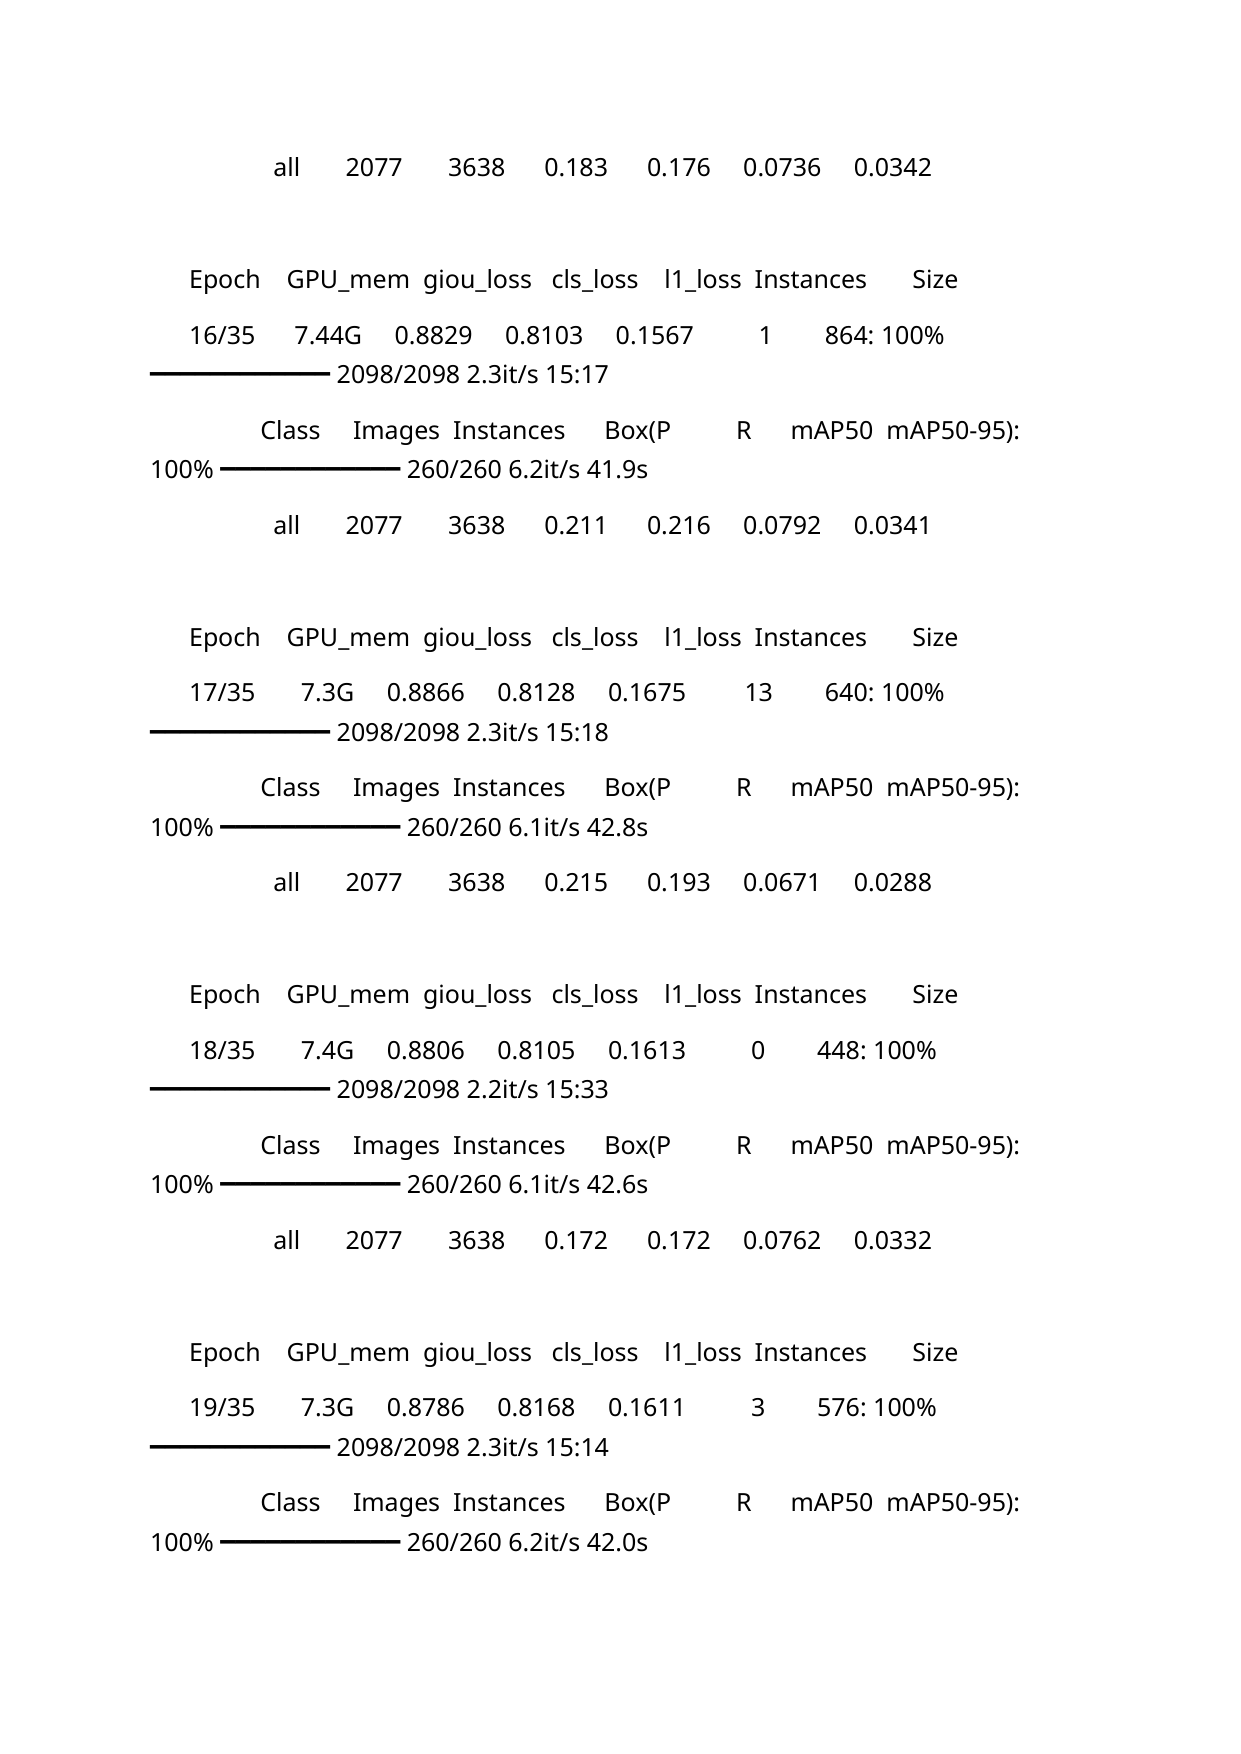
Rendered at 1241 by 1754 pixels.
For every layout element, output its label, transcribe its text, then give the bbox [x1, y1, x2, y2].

text Class Images Instances Box(P R mAP50 mAP50-95): 100% ━━━━━━━━━━━━ 260/260 6.1it/s 42.6s [150, 1127, 1090, 1201]
text all 2077 3638 0.215 0.193 0.0671 0.0288 [150, 865, 1090, 899]
text all 2077 3638 0.183 0.176 0.0736 0.0342 [150, 150, 1090, 184]
text all 2077 3638 0.172 0.172 0.0762 0.0332 [150, 1222, 1090, 1257]
text 19/35 7.3G 0.8786 0.8168 0.1611 3 576: 100% ━━━━━━━━━━━━ 2098/2098 2.3it/s 15:14 [150, 1390, 1090, 1463]
text Class Images Instances Box(P R mAP50 mAP50-95): 100% ━━━━━━━━━━━━ 260/260 6.2it/s 42.0s [150, 1485, 1090, 1558]
text Epoch GPU_mem giou_loss cls_loss l1_loss Instances Size [150, 977, 1090, 1011]
text Epoch GPU_mem giou_loss cls_loss l1_loss Instances Size [150, 262, 1090, 296]
text 18/35 7.4G 0.8806 0.8105 0.1613 0 448: 100% ━━━━━━━━━━━━ 2098/2098 2.2it/s 15:33 [150, 1032, 1090, 1106]
text Class Images Instances Box(P R mAP50 mAP50-95): 100% ━━━━━━━━━━━━ 260/260 6.1it/s 42.8s [150, 770, 1090, 843]
text Epoch GPU_mem giou_loss cls_loss l1_loss Instances Size [150, 619, 1090, 653]
text 16/35 7.44G 0.8829 0.8103 0.1567 1 864: 100% ━━━━━━━━━━━━ 2098/2098 2.3it/s 15:17 [150, 317, 1090, 391]
text Epoch GPU_mem giou_loss cls_loss l1_loss Instances Size [150, 1334, 1090, 1368]
text all 2077 3638 0.211 0.216 0.0792 0.0341 [150, 507, 1090, 542]
text 17/35 7.3G 0.8866 0.8128 0.1675 13 640: 100% ━━━━━━━━━━━━ 2098/2098 2.3it/s 15:18 [150, 675, 1090, 748]
text Class Images Instances Box(P R mAP50 mAP50-95): 100% ━━━━━━━━━━━━ 260/260 6.2it/s 41.9s [150, 412, 1090, 486]
